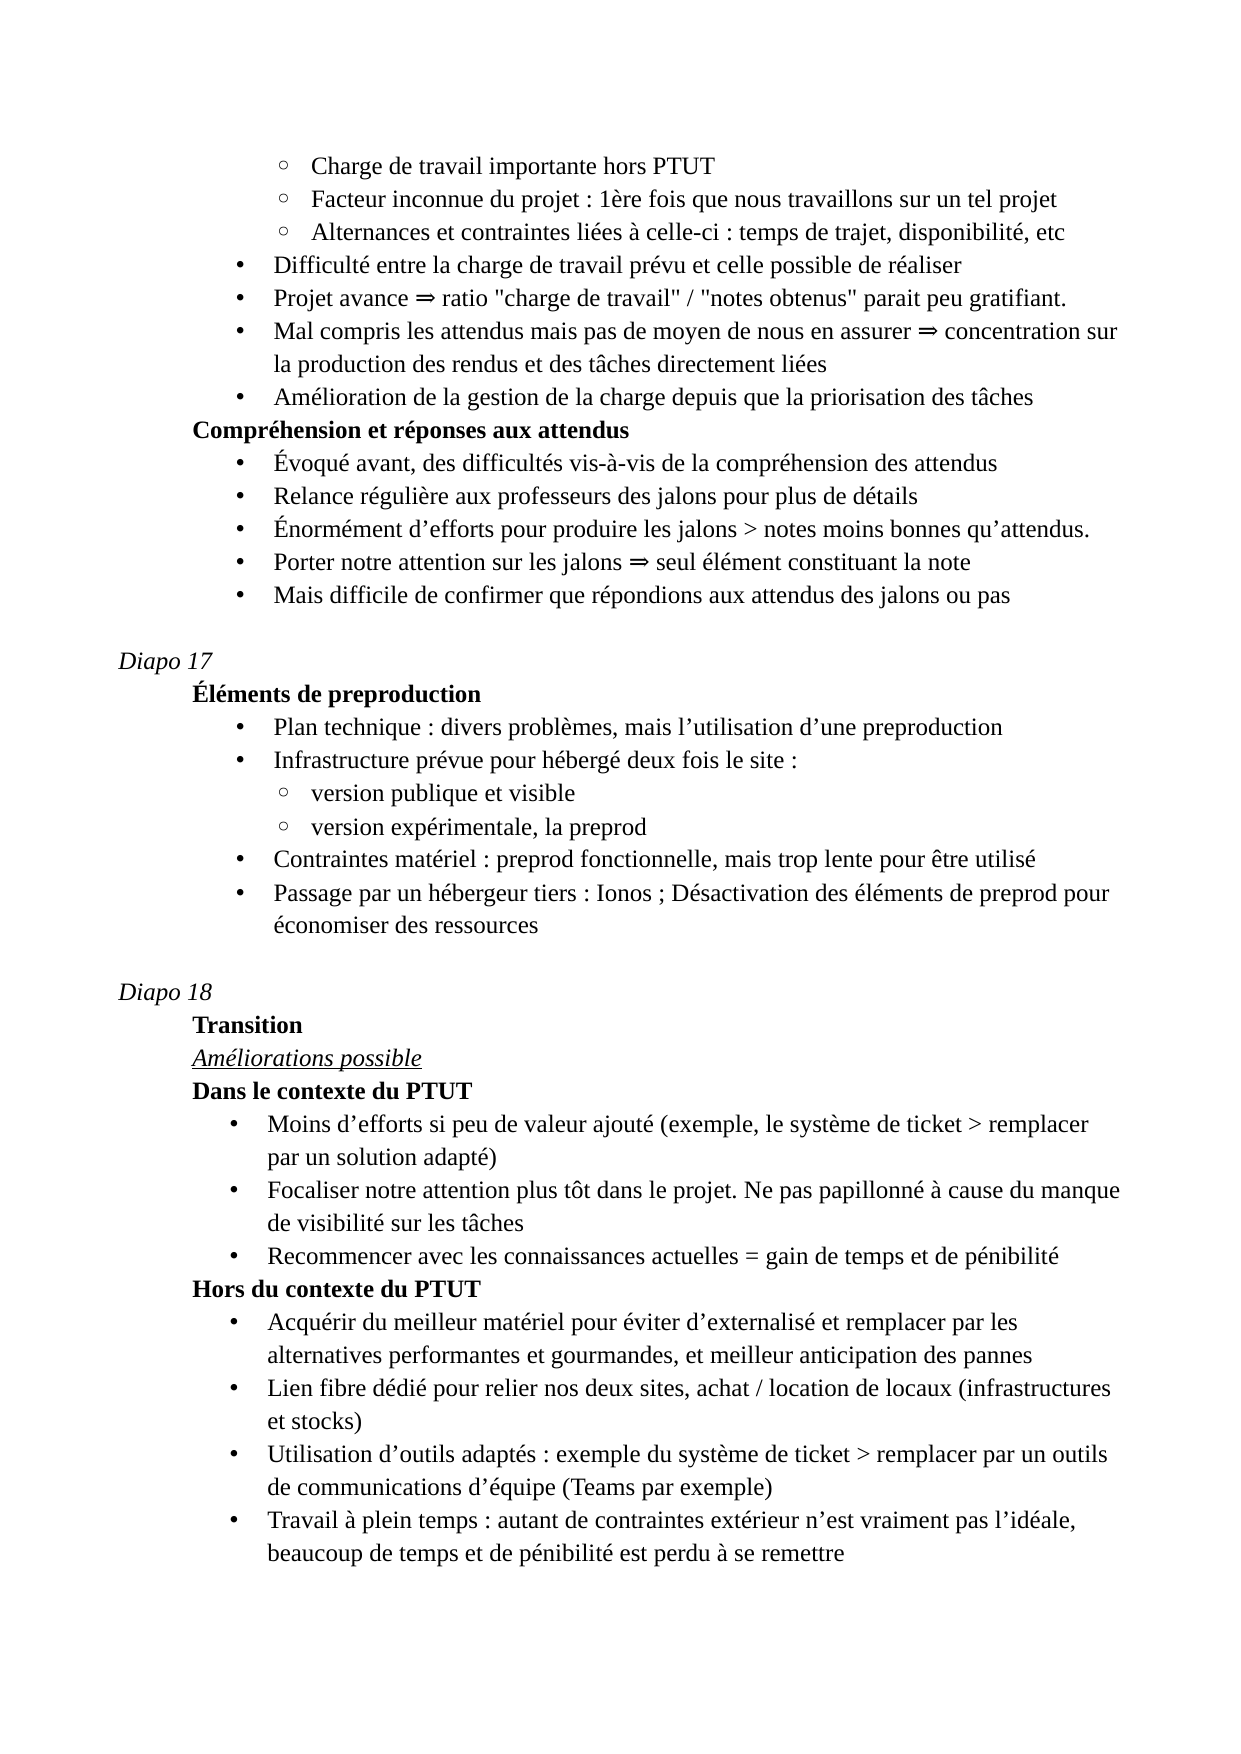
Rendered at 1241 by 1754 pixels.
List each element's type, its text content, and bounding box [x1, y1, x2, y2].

list Focaliser notre attention plus tôt dans le projet. Ne pas papillonné à cause du manque de visibilité sur les tâches [229, 1175, 1122, 1237]
list version expérimentale, la preprod [273, 812, 1122, 840]
text Diapo 17 [118, 646, 1122, 675]
list Contraintes matériel : preprod fonctionnelle, mais trop lente pour être utilisé [236, 844, 1122, 873]
list Amélioration de la gestion de la charge depuis que la priorisation des tâches [236, 382, 1122, 411]
text Diapo 18 [118, 977, 1122, 1005]
text Compréhension et réponses aux attendus [192, 415, 1122, 444]
list Projet avance ⇒ ratio "charge de travail" / "notes obtenus" parait peu gratifiant. [236, 283, 1122, 312]
list Mais difficile de confirmer que répondions aux attendus des jalons ou pas [236, 580, 1122, 609]
list Travail à plein temps : autant de contraintes extérieur n’est vraiment pas l’idéale, beaucoup de temps et de pénibilité est perdu à se remettre [229, 1505, 1122, 1567]
text Hors du contexte du PTUT [192, 1274, 1122, 1303]
list Porter notre attention sur les jalons ⇒ seul élément constituant la note [236, 547, 1122, 576]
list Alternances et contraintes liées à celle-ci : temps de trajet, disponibilité, etc [273, 217, 1122, 246]
list Moins d’efforts si peu de valeur ajouté (exemple, le système de ticket > remplacer par un solution adapté) [229, 1109, 1122, 1171]
list Relance régulière aux professeurs des jalons pour plus de détails [236, 481, 1122, 510]
list Utilisation d’outils adaptés : exemple du système de ticket > remplacer par un outils de communications d’équipe (Teams par exemple) [229, 1439, 1122, 1501]
list Infrastructure prévue pour hébergé deux fois le site : [236, 746, 1122, 774]
text Dans le contexte du PTUT [192, 1076, 1122, 1104]
text Améliorations possible [192, 1043, 1122, 1071]
list Passage par un hébergeur tiers : Ionos ; Désactivation des éléments de preprod pour économiser des ressources [236, 878, 1122, 939]
list Acquérir du meilleur matériel pour éviter d’externalisé et remplacer par les alternatives performantes et gourmandes, et meilleur anticipation des pannes [229, 1307, 1122, 1369]
list Facteur inconnue du projet : 1ère fois que nous travaillons sur un tel projet [273, 184, 1122, 213]
text Éléments de preproduction [192, 679, 1122, 708]
list Énormément d’efforts pour produire les jalons > notes moins bonnes qu’attendus. [236, 514, 1122, 543]
list Recommencer avec les connaissances actuelles = gain de temps et de pénibilité [229, 1241, 1122, 1269]
text Transition [192, 1010, 1122, 1038]
list Difficulté entre la charge de travail prévu et celle possible de réaliser [236, 250, 1122, 279]
list Mal compris les attendus mais pas de moyen de nous en assurer ⇒ concentration sur la production des rendus et des tâches directement liées [236, 316, 1122, 378]
list Évoqué avant, des difficultés vis-à-vis de la compréhension des attendus [236, 448, 1122, 477]
list version publique et visible [273, 778, 1122, 807]
list Charge de travail importante hors PTUT [273, 151, 1122, 180]
list Lien fibre dédié pour relier nos deux sites, achat / location de locaux (infrastructures et stocks) [229, 1373, 1122, 1435]
list Plan technique : divers problèmes, mais l’utilisation d’une preproduction [236, 712, 1122, 741]
